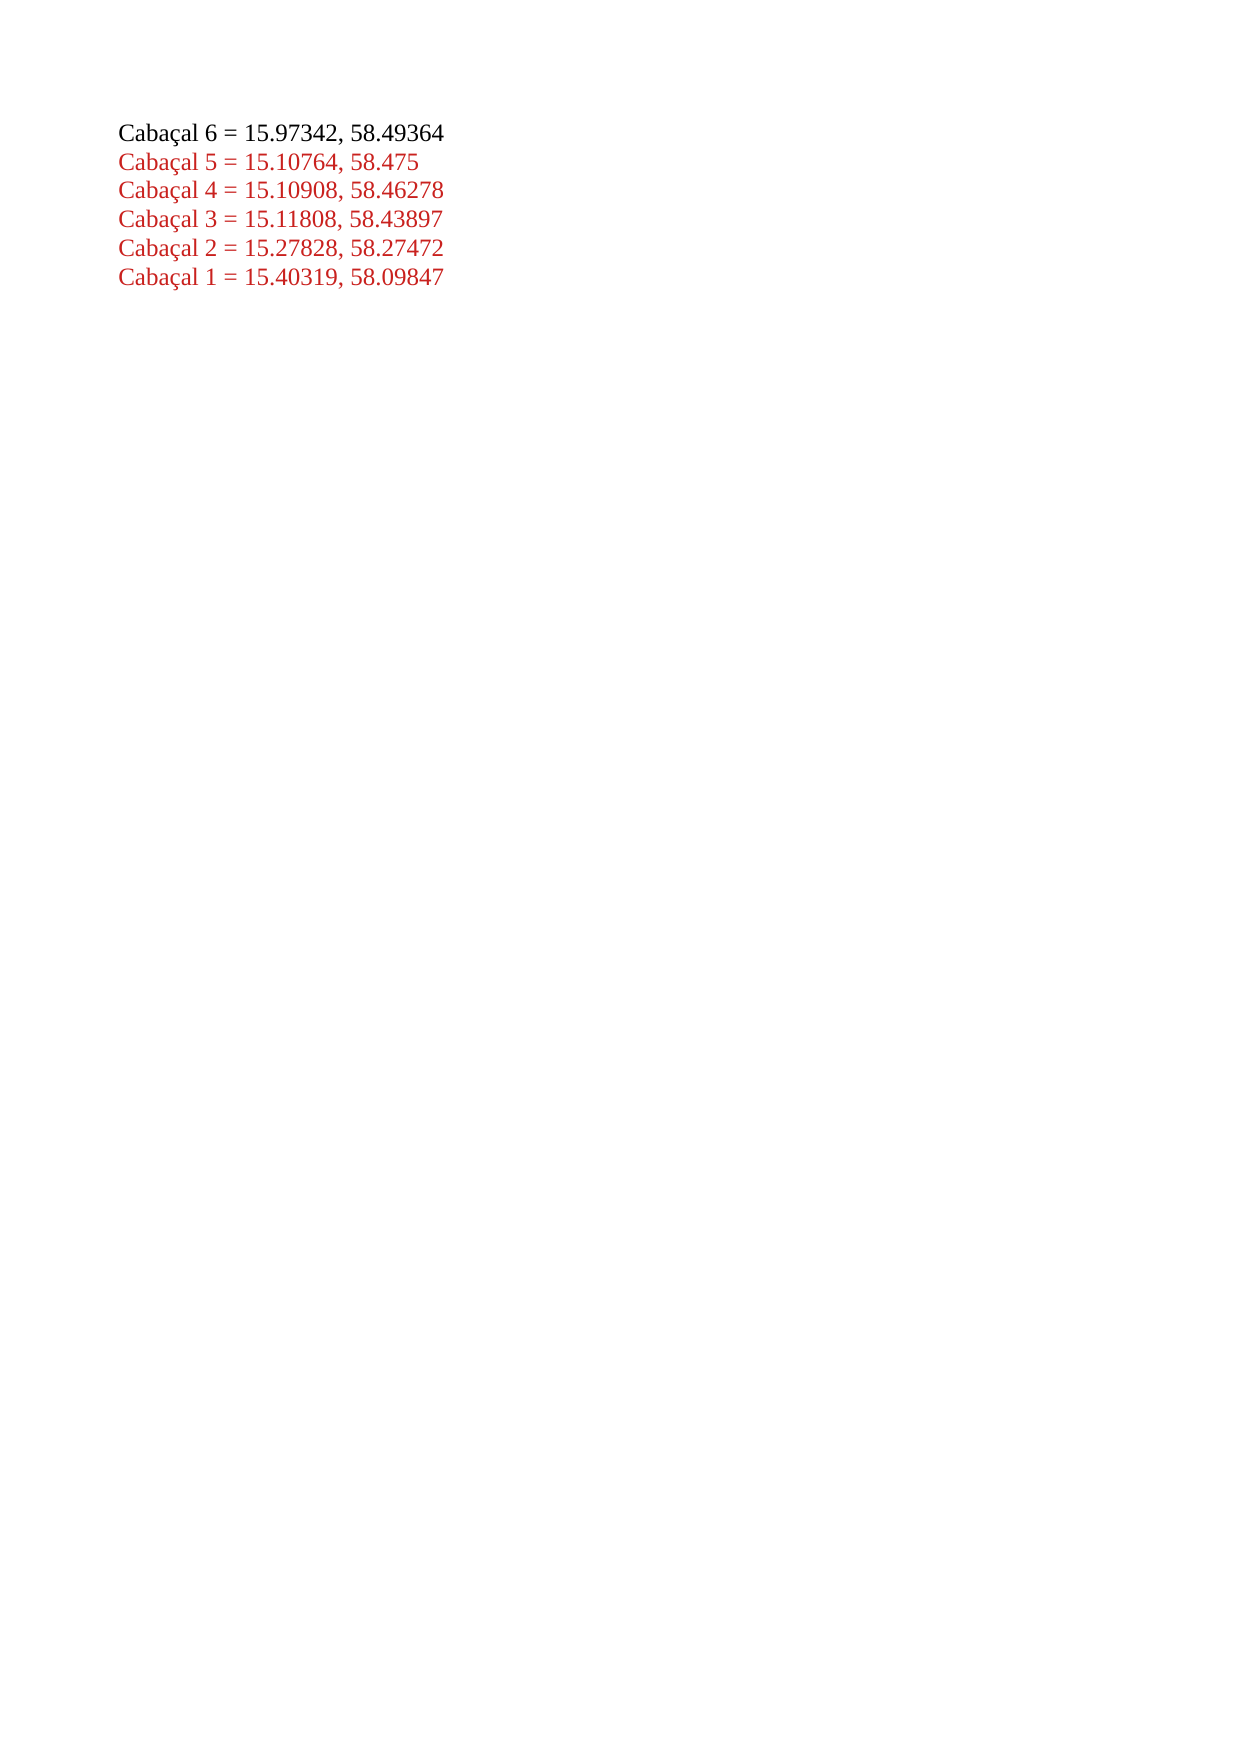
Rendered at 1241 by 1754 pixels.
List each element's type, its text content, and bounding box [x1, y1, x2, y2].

text Cabaçal 3 = 15.11808, 58.43897 [118, 204, 1122, 233]
text Cabaçal 1 = 15.40319, 58.09847 [118, 262, 1122, 291]
text Cabaçal 5 = 15.10764, 58.475 [118, 147, 1122, 176]
text Cabaçal 4 = 15.10908, 58.46278 [118, 176, 1122, 204]
text Cabaçal 2 = 15.27828, 58.27472 [118, 233, 1122, 262]
text Cabaçal 6 = 15.97342, 58.49364 [118, 118, 1122, 147]
